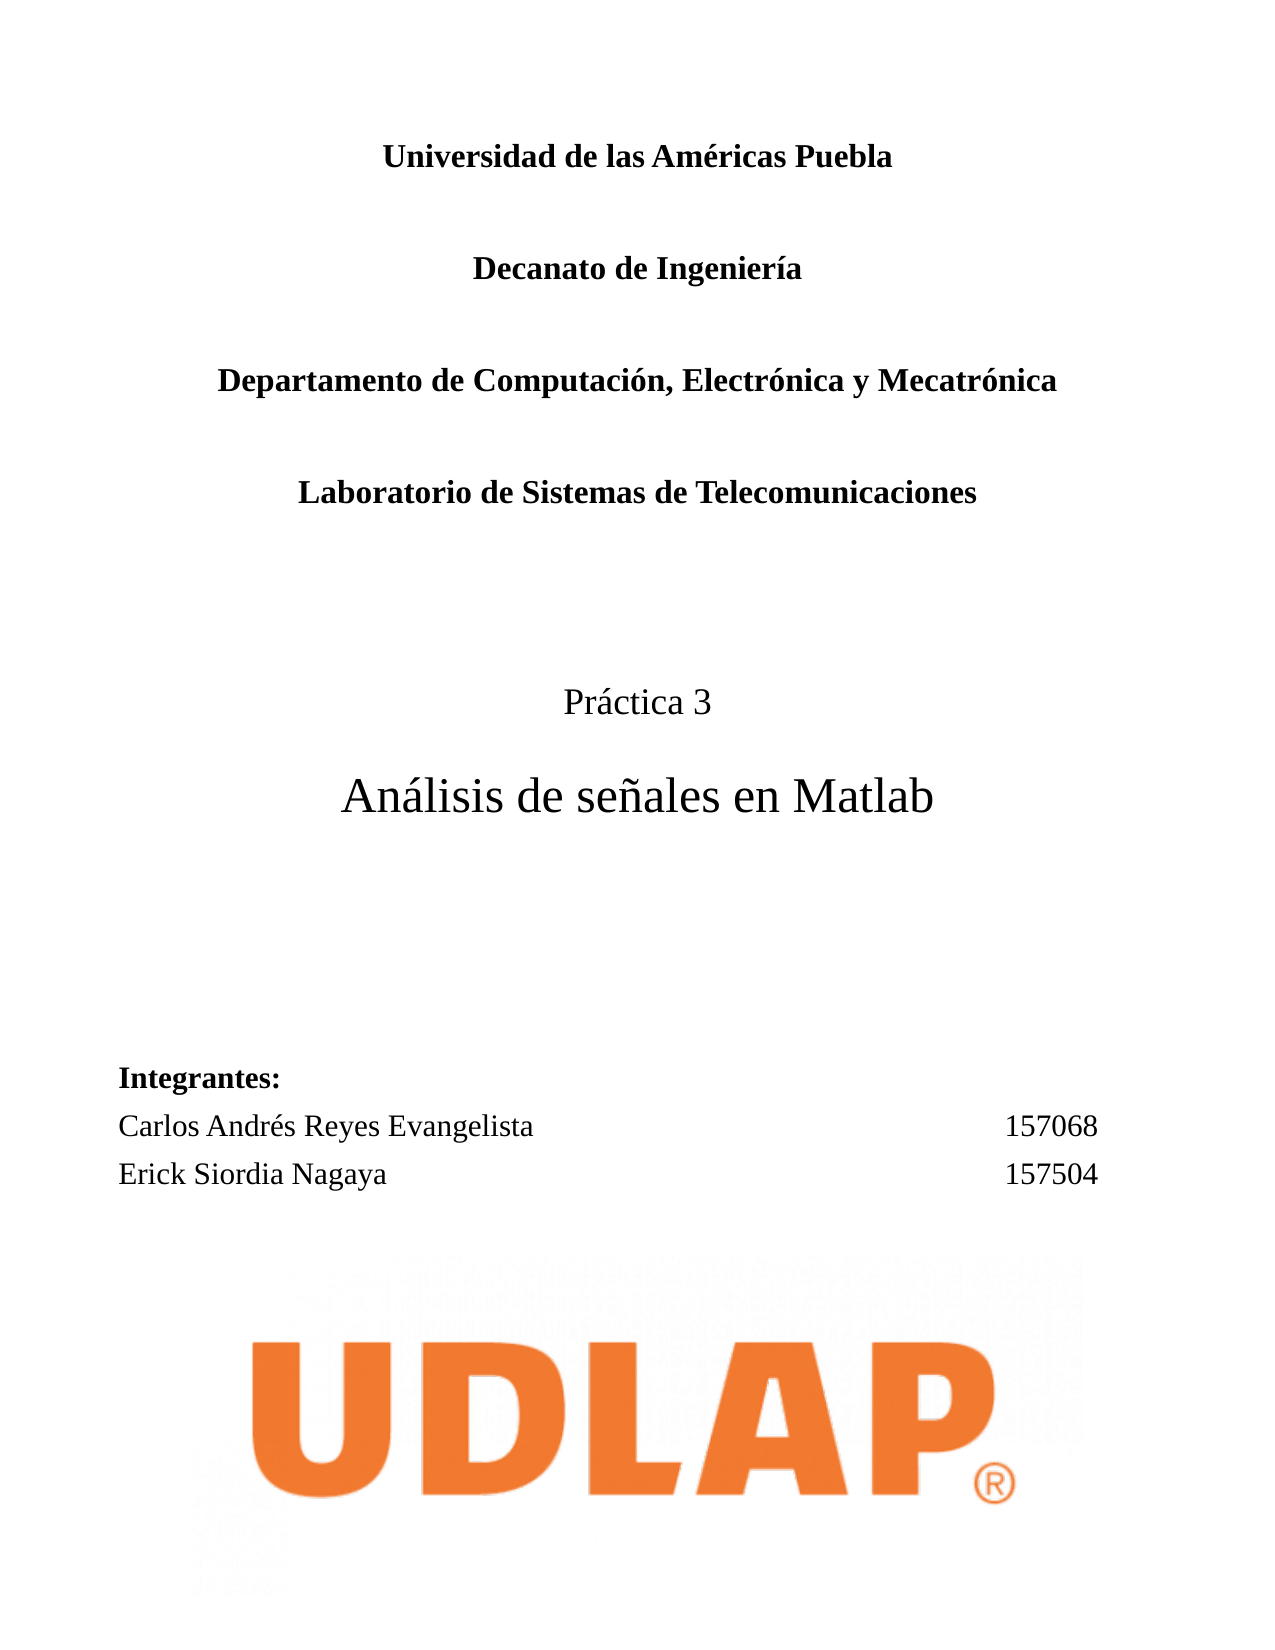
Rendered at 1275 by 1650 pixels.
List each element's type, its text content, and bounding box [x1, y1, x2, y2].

text Laboratorio de Sistemas de Telecomunicaciones [118, 473, 1157, 511]
text Práctica 3 [118, 679, 1157, 723]
text Decanato de Ingeniería [118, 248, 1157, 287]
text Departamento de Computación, Electrónica y Mecatrónica [118, 361, 1157, 399]
text Universidad de las Américas Puebla [118, 136, 1157, 174]
picture [192, 1255, 1083, 1596]
text Análisis de señales en Matlab [118, 766, 1157, 823]
text Erick Siordia Nagaya 157504 [118, 1155, 1157, 1191]
text Carlos Andrés Reyes Evangelista 157068 [118, 1107, 1157, 1143]
text Integrantes: [118, 1059, 1157, 1095]
